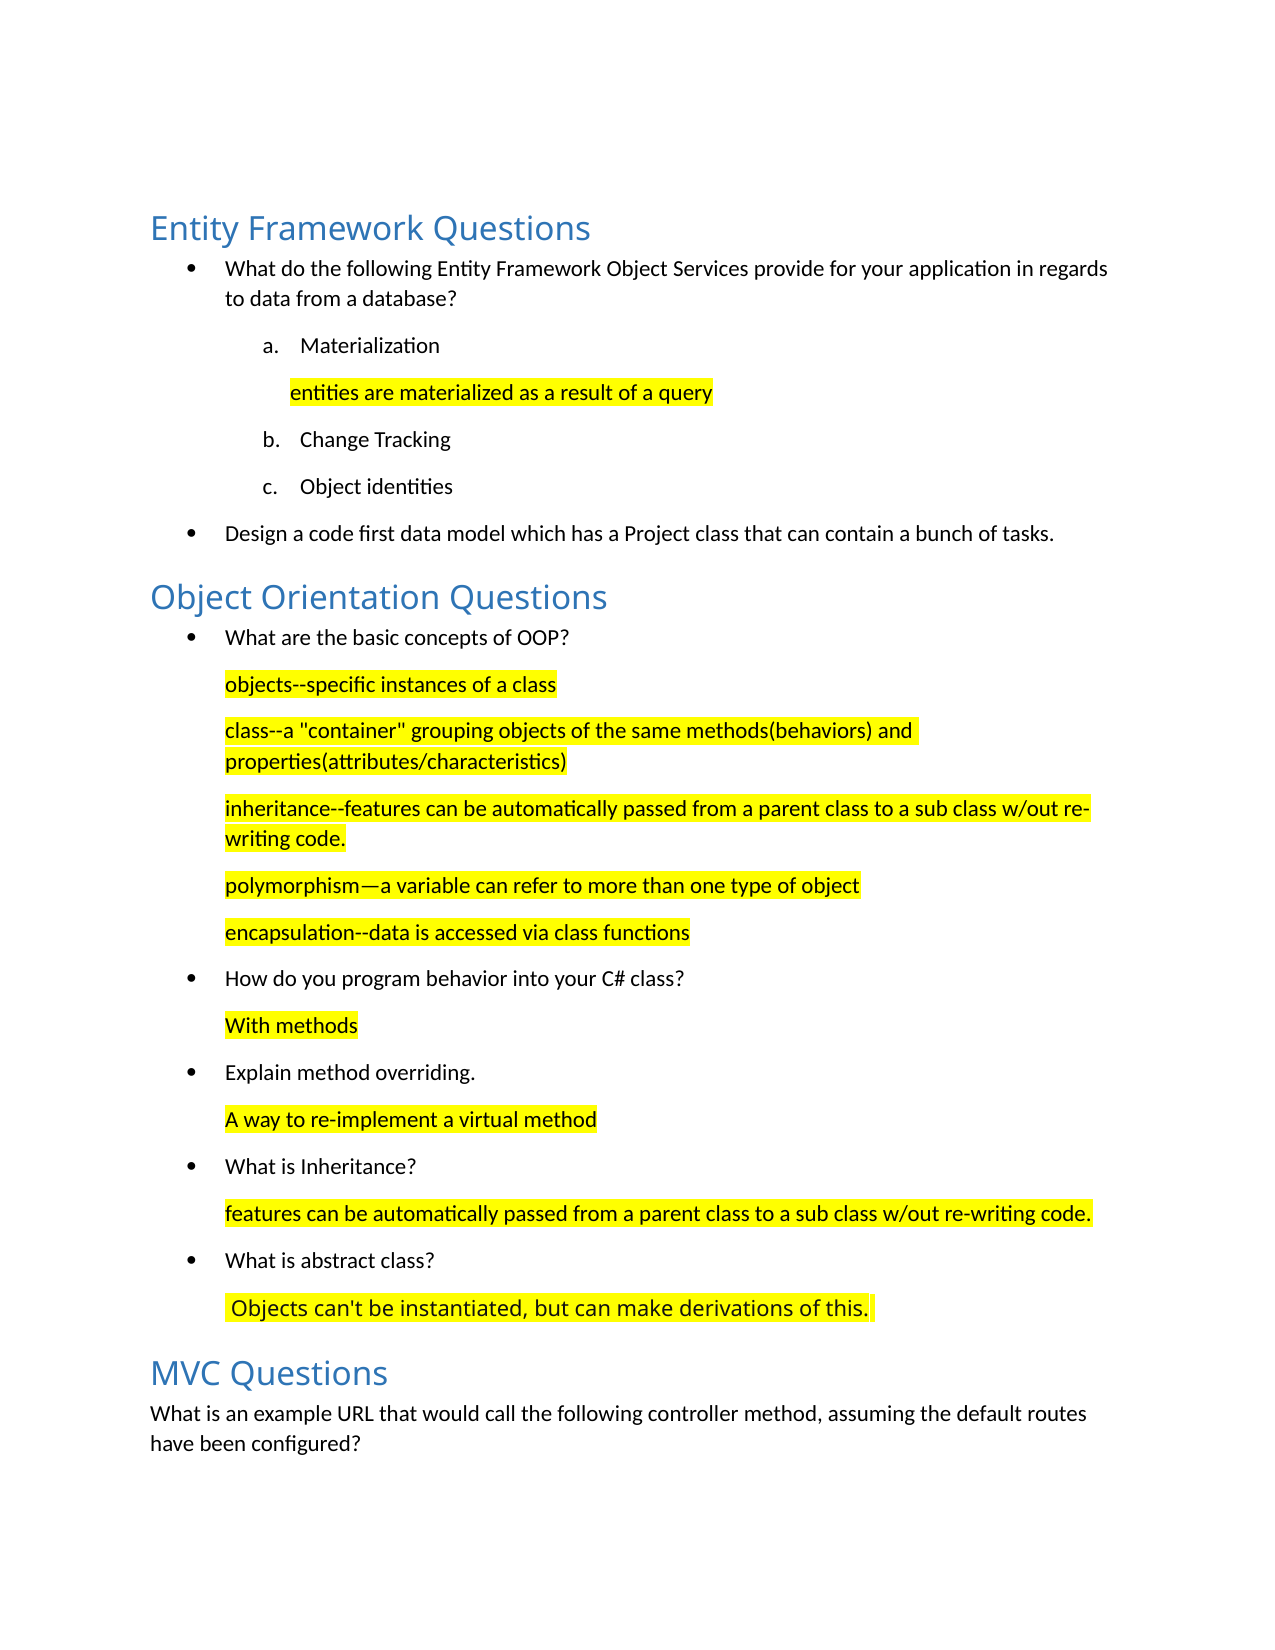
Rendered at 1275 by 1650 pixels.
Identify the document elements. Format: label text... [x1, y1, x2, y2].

subtitle Object Orientation Questions [150, 574, 1125, 619]
subtitle Entity Framework Questions [150, 205, 1125, 251]
list entities are materialized as a result of a query [150, 378, 1125, 406]
list What are the basic concepts of OOP? [187, 623, 1125, 651]
list Object identities [262, 472, 1125, 500]
list inheritance--features can be automatically passed from a parent class to a sub class w/out re-writing code. [225, 794, 1125, 852]
subtitle MVC Questions [150, 1350, 1125, 1395]
list With methods [187, 1011, 1125, 1039]
list Objects can't be instantiated, but can make derivations of this. [225, 1293, 1125, 1322]
list polymorphism—a variable can refer to more than one type of object [225, 871, 1125, 899]
list Change Tracking [262, 425, 1125, 453]
list Design a code first data model which has a Project class that can contain a bunch of tasks. [187, 519, 1125, 547]
text What is an example URL that would call the following controller method, assuming the default routes have been configured? [150, 1399, 1125, 1457]
list class--a "container" grouping objects of the same methods(behaviors) and properties(attributes/characteristics) [225, 717, 1125, 775]
list Materialization [262, 331, 1125, 359]
list How do you program behavior into your C# class? [187, 964, 1125, 993]
list encapsulation--data is accessed via class functions [225, 918, 1125, 946]
list features can be automatically passed from a parent class to a sub class w/out re-writing code. [187, 1199, 1125, 1227]
list What do the following Entity Framework Object Services provide for your application in regards to data from a database? [187, 254, 1125, 312]
list What is abstract class? [187, 1246, 1125, 1274]
list What is Inheritance? [187, 1152, 1125, 1180]
list A way to re-implement a virtual method [225, 1105, 1125, 1133]
list Explain method overriding. [187, 1058, 1125, 1086]
list objects--specific instances of a class [187, 670, 1125, 698]
